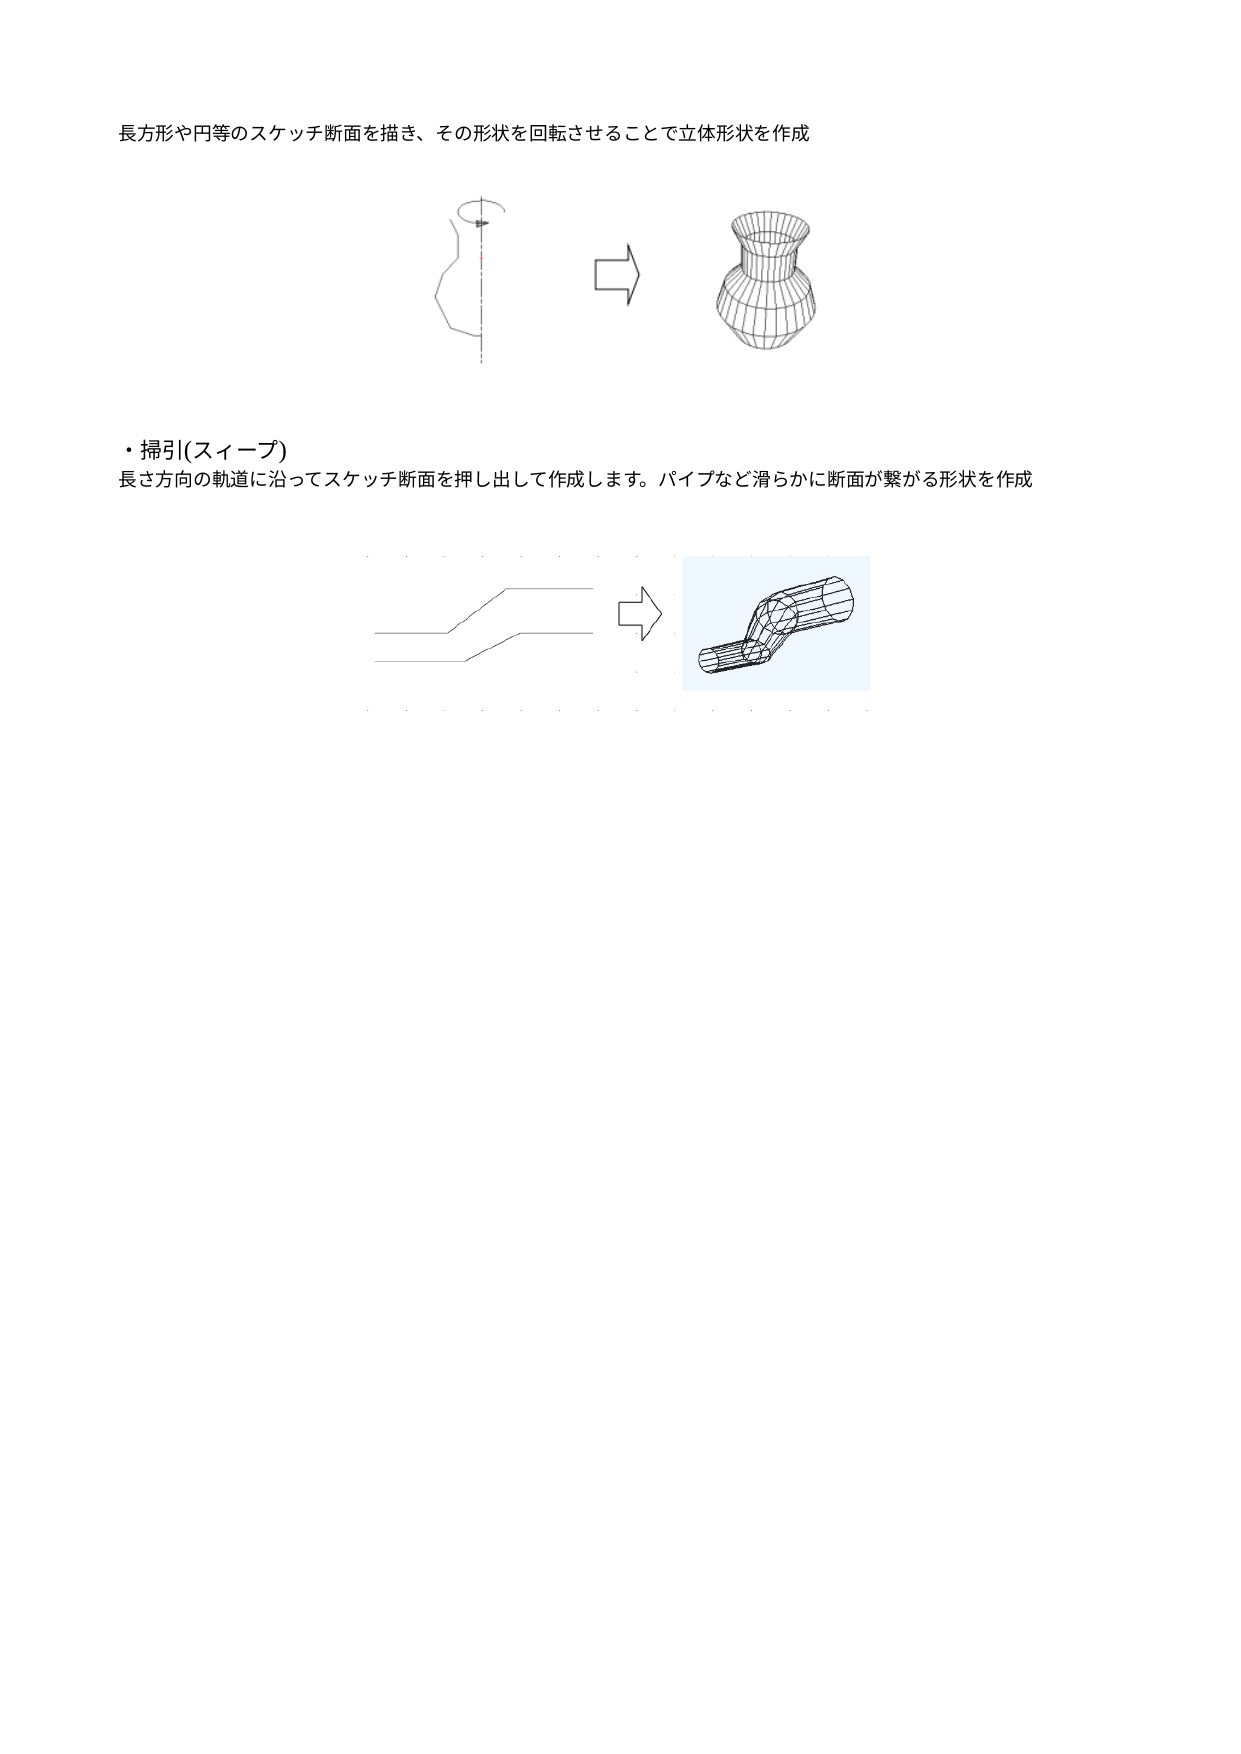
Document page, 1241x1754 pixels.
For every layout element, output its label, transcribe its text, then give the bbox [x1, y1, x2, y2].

picture [406, 174, 834, 373]
text 長方形や円等のスケッチ断面を描き、その形状を回転させることで立体形状を作成 [118, 118, 1122, 145]
text ・掃引(スィープ) [118, 433, 1122, 464]
picture [359, 520, 881, 713]
text 長さ方向の軌道に沿ってスケッチ断面を押し出して作成します。パイプなど滑らかに断面が繋がる形状を作成 [118, 464, 1122, 492]
